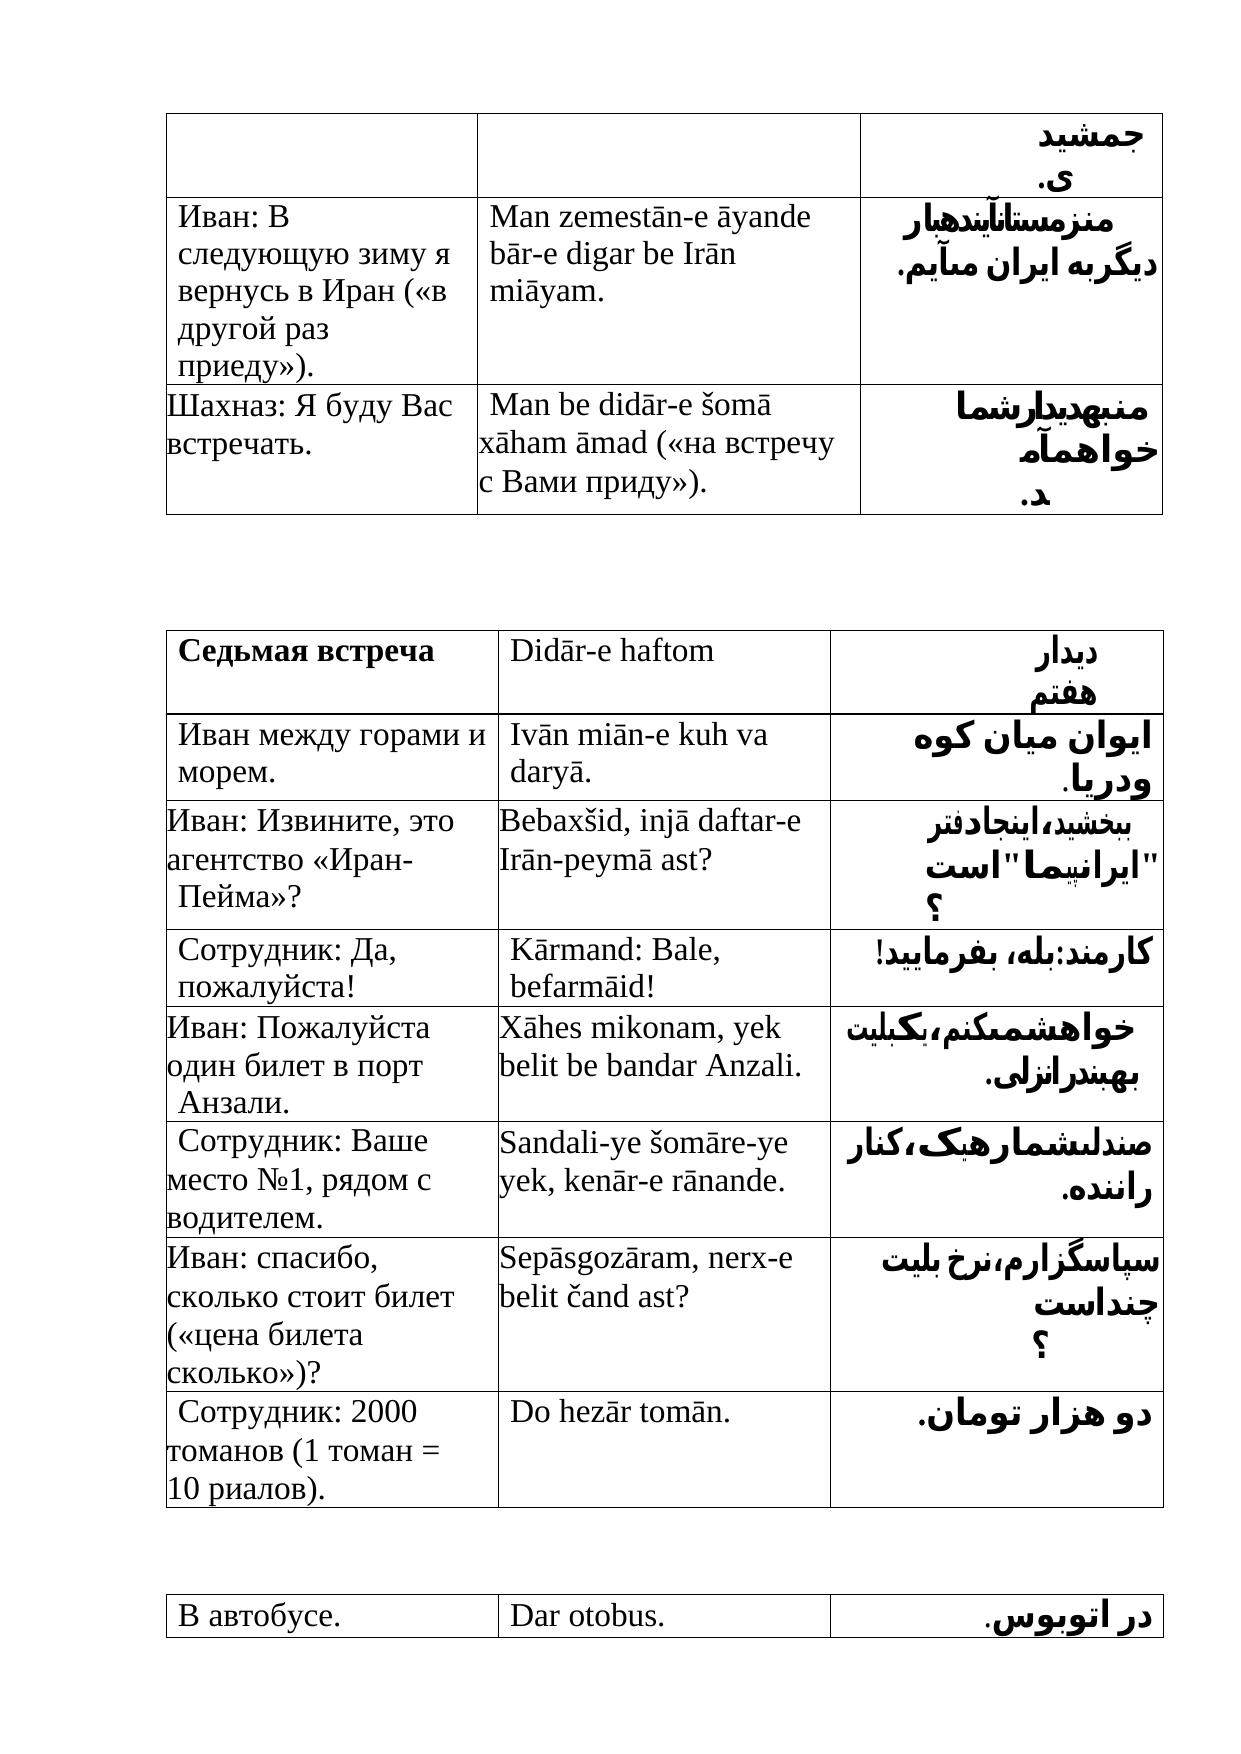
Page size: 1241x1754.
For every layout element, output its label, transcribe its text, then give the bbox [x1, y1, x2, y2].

table_cell كارمند:بله، بفرماييد! [831, 930, 1163, 1006]
table_header Didār-e haftom [499, 631, 830, 713]
table_cell Do hezār tomān. [499, 1392, 830, 1507]
table_cell Иван: В [167, 198, 477, 235]
table_cell ببخشيد،اينجادفتر "ايرانپيما"است؟ [831, 801, 1163, 929]
table_header Dar otobus. [499, 1595, 830, 1637]
table_cell Bebaxšid, injā daftar-e Irān-peymā ast? [499, 801, 830, 929]
table_cell Xāhes mikonam, yek belit be bandar Anzali. [499, 1007, 830, 1121]
table_cell [167, 114, 477, 197]
table_cell вернусь в Иран («в [167, 273, 477, 310]
table_cell следующую зиму я [167, 235, 477, 273]
table_header Иван между горами и морем. [167, 715, 498, 800]
table_header در اتوبوس. [831, 1595, 1163, 1637]
table_cell [478, 310, 860, 347]
table_cell سپاسگزارم،نرخ بليت چنداست؟ [831, 1238, 1163, 1391]
table_cell خواھشمىكنم،يکبليت بهبندرانزلى. [831, 1007, 1163, 1121]
table_cell Сотрудник: Да, пожалуйста! [167, 930, 498, 1006]
table_cell [478, 347, 860, 384]
table_cell приеду»). [167, 347, 477, 384]
table_cell منبهديدارشما خواھمآمد. [861, 385, 1162, 514]
table_cell دو ھزار تومان. [831, 1392, 1163, 1507]
table_cell miāyam. [478, 273, 860, 310]
table_cell Man be didār-e šomā xāham āmad («на встречу с Вами приду»). [478, 385, 860, 514]
table_header Ivān miān-e kuh va daryā. [499, 715, 830, 800]
table_header В автобусе. [167, 1595, 498, 1637]
table_cell Иван: спасибо, сколько стоит билет («цена билета сколько»)? [167, 1238, 498, 1391]
table_cell Kārmand: Bale, befarmāid! [499, 930, 830, 1006]
table_cell bār-e digar be Irān [478, 235, 860, 273]
table_header Седьмая встреча [167, 631, 498, 713]
table_cell جمشيدى. [861, 114, 1162, 197]
table_cell Иван: Пожалуйста один билет в порт Анзали. [167, 1007, 498, 1121]
table_cell другой раз [167, 310, 477, 347]
table_cell [478, 114, 860, 197]
table_cell Man zemestān-e āyande [478, 198, 860, 235]
table_header ديدار ھفتم [831, 631, 1163, 713]
table_cell Сотрудник: 2000 томанов (1 томан = 10 риалов). [167, 1392, 498, 1507]
table_cell Иван: Извините, это агентство «Иран- Пейма»? [167, 801, 498, 929]
table_header ايوان ميان كوه ودريا. [831, 715, 1163, 800]
table_cell منزمستانآيندهبار ديگربه ايران مىآيم. [861, 198, 1162, 384]
table_cell Шахназ: Я буду Вас встречать. [167, 385, 477, 514]
table_cell صندلىشمارهيک،كنار راننده. [831, 1122, 1163, 1237]
table_cell Сотрудник: Ваше место №1, рядом с водителем. [167, 1122, 498, 1237]
table_cell Sandali-ye šomāre-ye yek, kenār-e rānande. [499, 1122, 830, 1237]
table_cell Sepāsgozāram, nerx-e belit čand ast? [499, 1238, 830, 1391]
